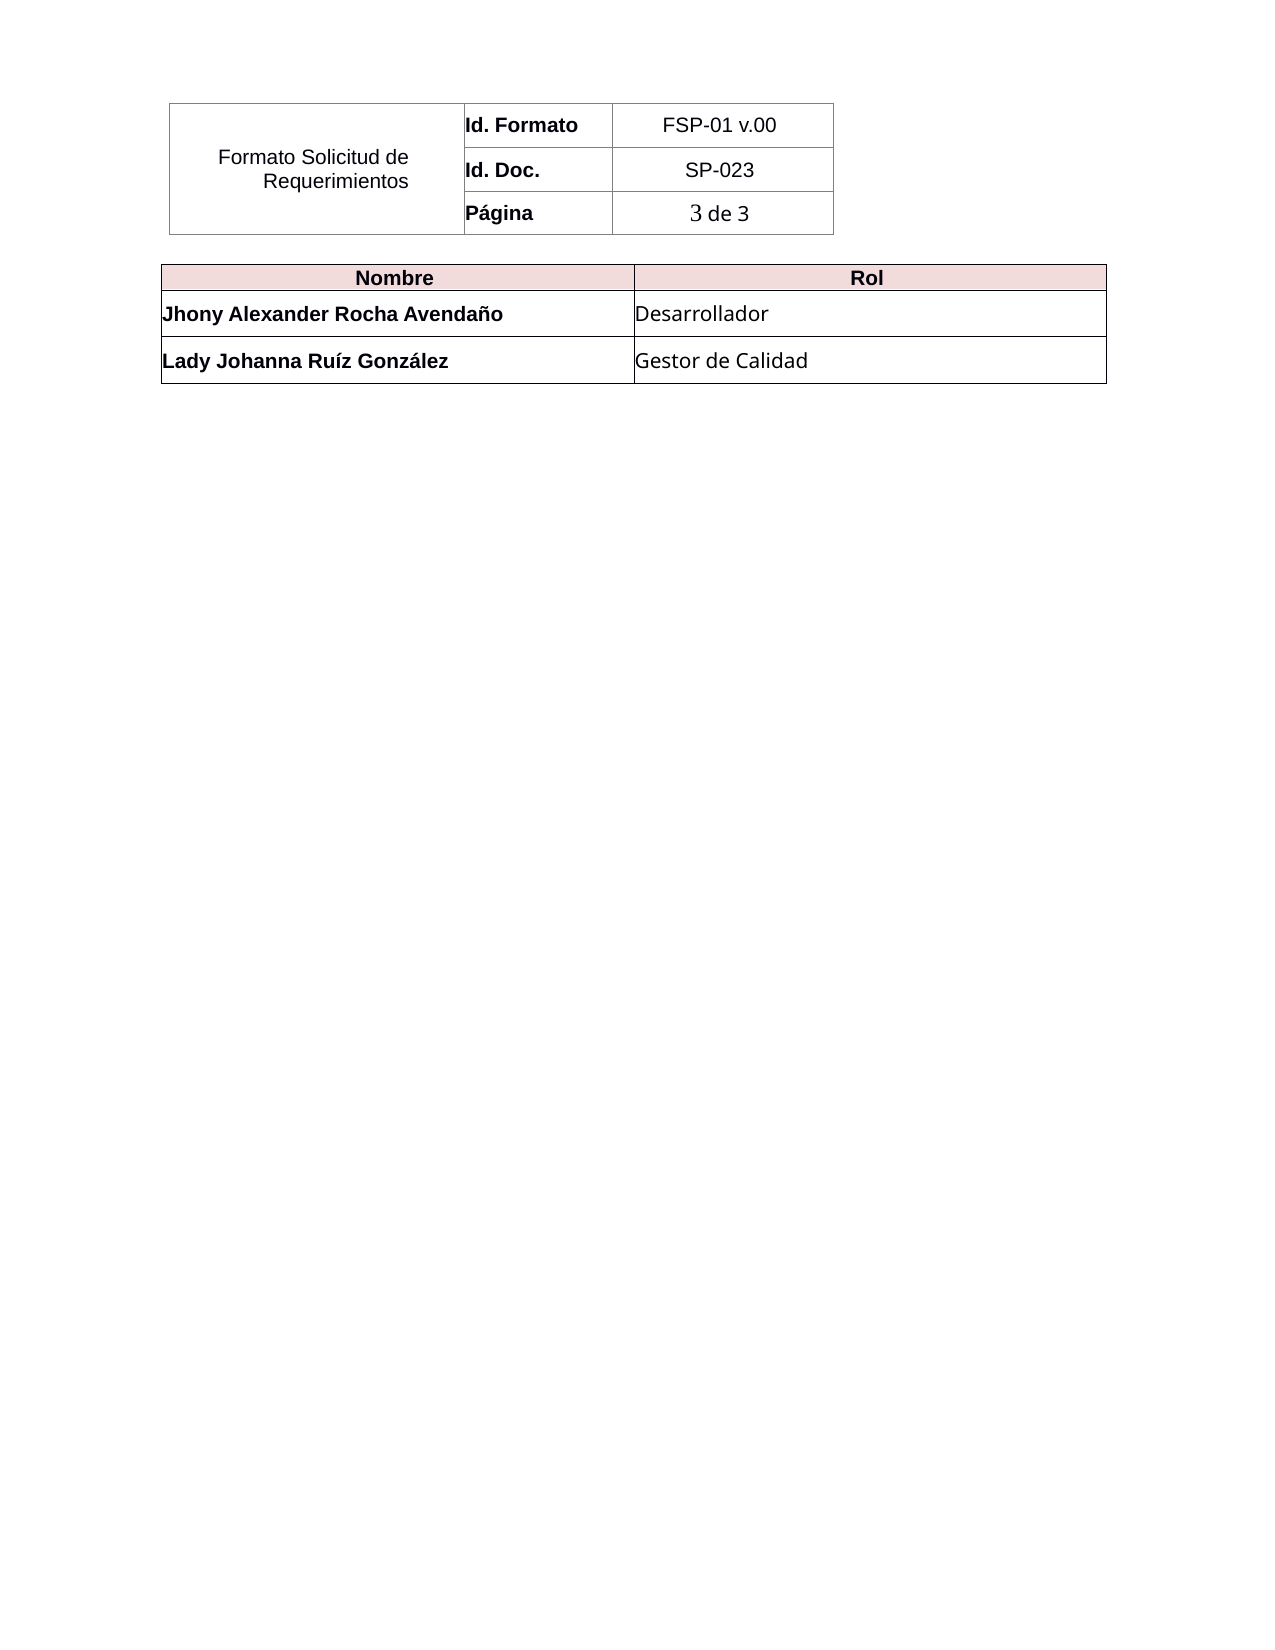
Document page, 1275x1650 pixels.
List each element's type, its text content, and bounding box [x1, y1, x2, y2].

table_cell Jhony Alexander Rocha Avendaño [162, 291, 634, 336]
table_cell Lady Johanna Ruíz González [162, 337, 634, 383]
table_cell Rol [635, 265, 1106, 289]
table_cell Nombre [162, 265, 634, 289]
table_cell Desarrollador [635, 291, 1106, 336]
table_cell Gestor de Calidad [635, 337, 1106, 383]
